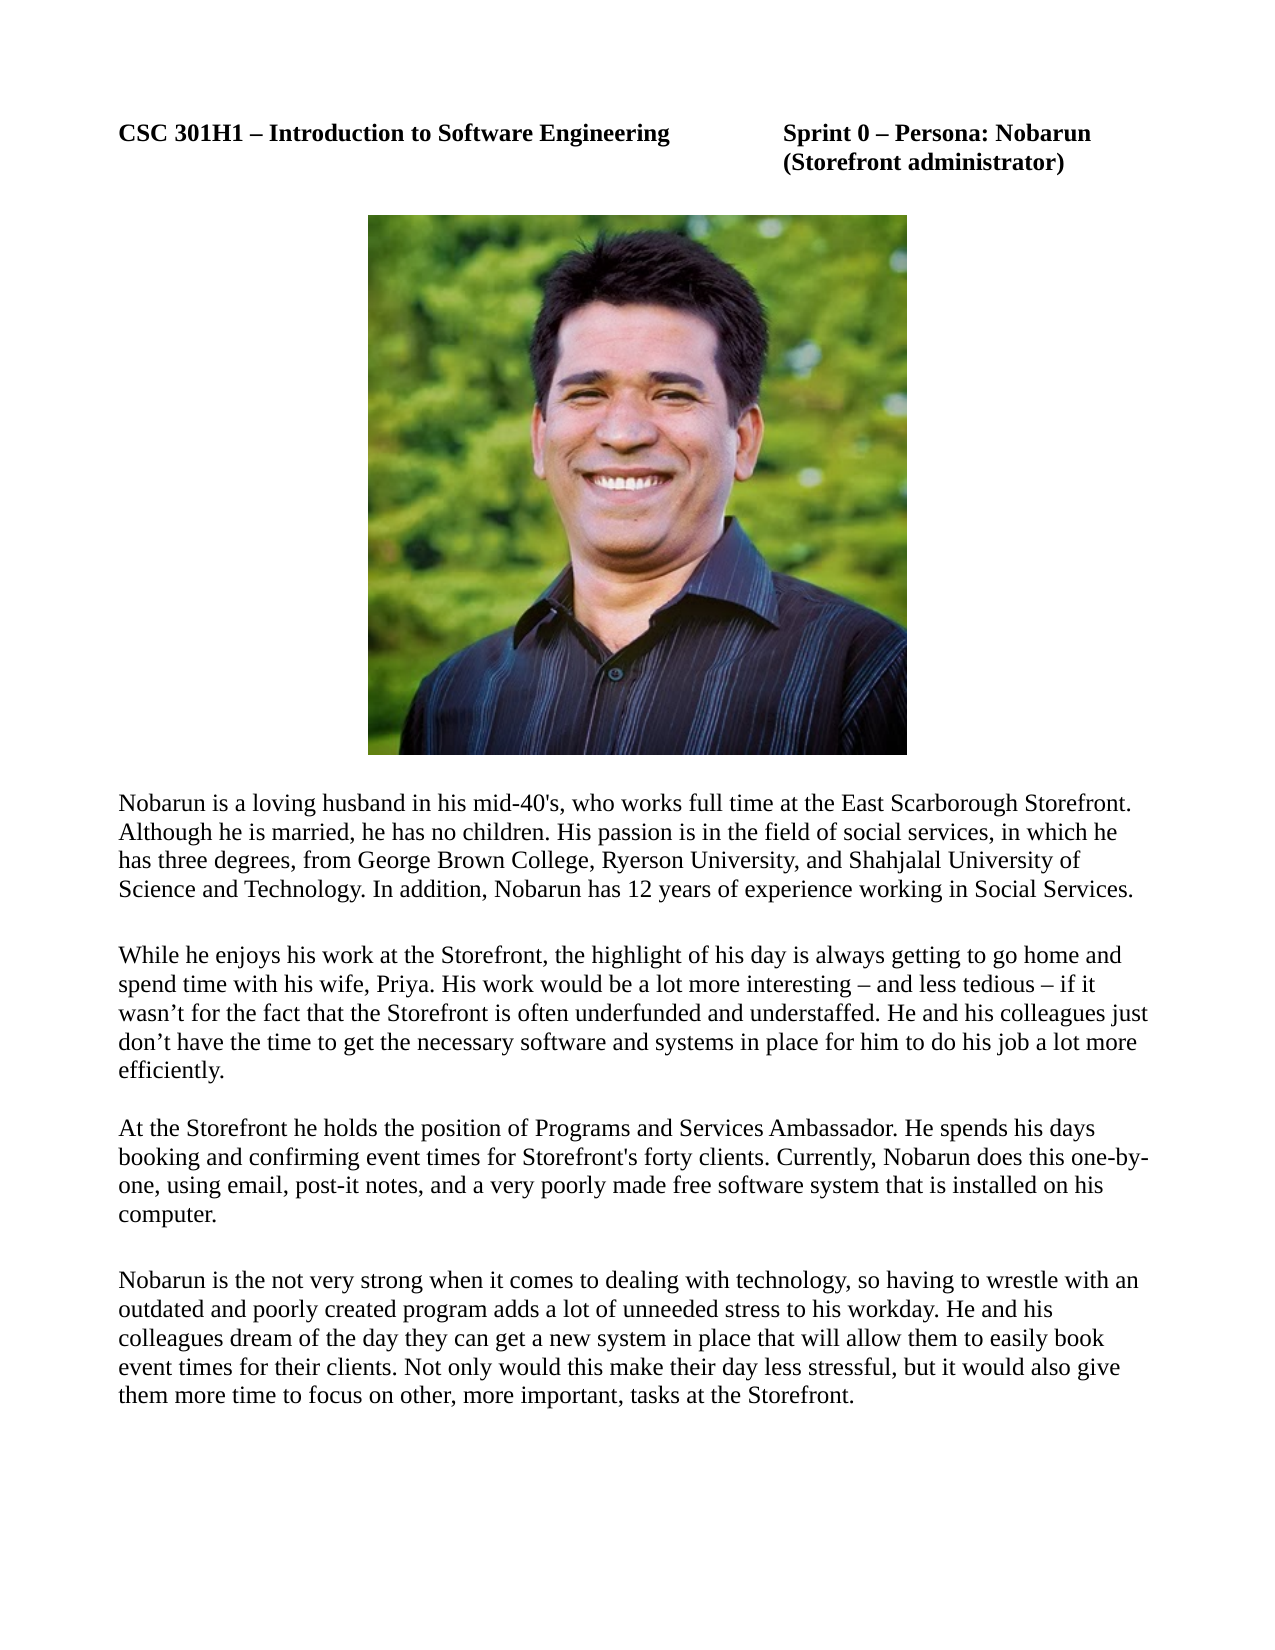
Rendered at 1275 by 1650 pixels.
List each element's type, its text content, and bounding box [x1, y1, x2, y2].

text (Storefront administrator) [118, 147, 1157, 176]
subtitle Nobarun is the not very strong when it comes to dealing with technology, so having to wrestle with an outdated and poorly created program adds a lot of unneeded stress to his workday. He and his colleagues dream of the day they can get a new system in place that will allow them to easily book event times for their clients. Not only would this make their day less stressful, but it would also give them more time to focus on other, more important, tasks at the Storefront. [118, 1266, 1157, 1409]
subtitle While he enjoys his work at the Storefront, the highlight of his day is always getting to go home and spend time with his wife, Priya. His work would be a lot more interesting – and less tedious – if it wasn’t for the fact that the Storefront is often underfunded and understaffed. He and his colleagues just don’t have the time to get the necessary software and systems in place for him to do his job a lot more efficiently. At the Storefront he holds the position of Programs and Services Ambassador. He spends his days booking and confirming event times for Storefront's forty clients. Currently, Nobarun does this one-by-one, using email, post-it notes, and a very poorly made free software system that is installed on his computer. [118, 941, 1157, 1228]
subtitle Nobarun is a loving husband in his mid-40's, who works full time at the East Scarborough Storefront. Although he is married, he has no children. His passion is in the field of social services, in which he has three degrees, from George Brown College, Ryerson University, and Shahjalal University of Science and Technology. In addition, Nobarun has 12 years of experience working in Social Services. [118, 788, 1157, 903]
text CSC 301H1 – Introduction to Software Engineering Sprint 0 – Persona: Nobarun [118, 118, 1157, 147]
picture [368, 215, 907, 755]
